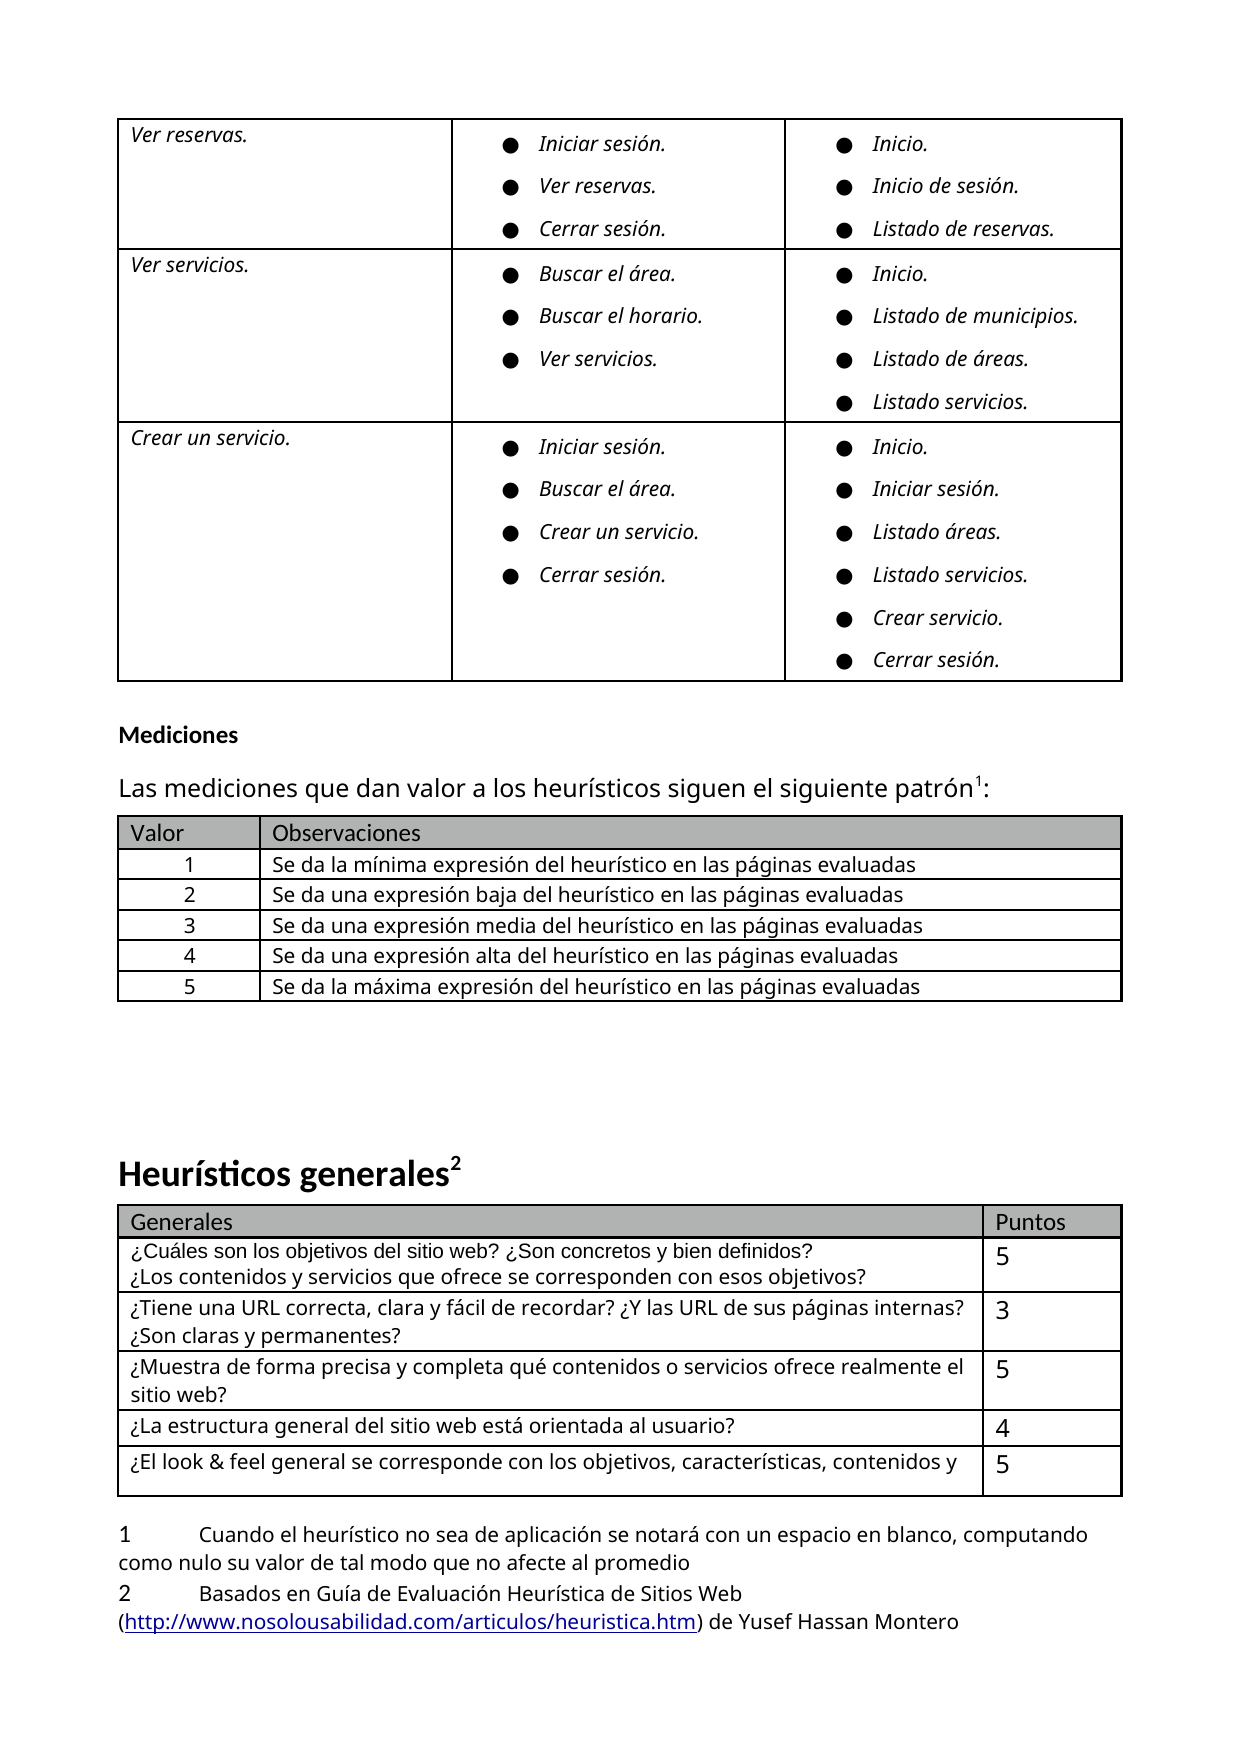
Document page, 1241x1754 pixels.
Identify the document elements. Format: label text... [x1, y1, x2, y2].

table_cell Buscar el área. Buscar el horario. Ver servicios. [453, 250, 784, 421]
table_cell 3 [119, 911, 259, 939]
table_cell ¿Muestra de forma precisa y completa qué contenidos o servicios ofrece realmente el sitio web? [119, 1352, 982, 1409]
table_header Puntos [984, 1206, 1120, 1236]
table_cell Ver reservas. [119, 120, 451, 248]
table_cell 2 [119, 880, 259, 909]
table_cell Se da una expresión baja del heurístico en las páginas evaluadas [261, 880, 1120, 909]
table_cell Se da una expresión media del heurístico en las páginas evaluadas [261, 911, 1120, 939]
table_header Generales [119, 1206, 982, 1236]
table_cell 5 [984, 1239, 1120, 1291]
table_header Observaciones [261, 817, 1120, 848]
table_cell 5 [984, 1447, 1120, 1495]
table_cell 4 [119, 941, 259, 970]
table_cell ¿El look & feel general se corresponde con los objetivos, características, contenidos y [119, 1447, 982, 1495]
subtitle Mediciones [118, 719, 1122, 750]
text Cuando el heurístico no sea de aplicación se notará con un espacio en blanco, computando como nulo su valor de tal modo que no afecte al promedio [118, 1518, 1122, 1577]
table_cell Crear un servicio. [119, 423, 451, 679]
table_cell ¿La estructura general del sitio web está orientada al usuario? [119, 1411, 982, 1445]
table_cell ¿Tiene una URL correcta, clara y fácil de recordar? ¿Y las URL de sus páginas internas? ¿Son claras y permanentes? [119, 1293, 982, 1350]
text Las mediciones que dan valor a los heurísticos siguen el siguiente patrón: [118, 771, 1122, 804]
table_cell Se da la mínima expresión del heurístico en las páginas evaluadas [261, 850, 1120, 878]
table_header Valor [119, 817, 259, 848]
table_cell Ver servicios. [119, 250, 451, 421]
table_cell Inicio. Inicio de sesión. Listado de reservas. [786, 120, 1120, 248]
table_cell Inicio. Listado de municipios. Listado de áreas. Listado servicios. [786, 250, 1120, 421]
text Basados en Guía de Evaluación Heurística de Sitios Web (http://www.nosolousabilidad.com/articulos/heuristica.htm) de Yusef Hassan Montero [118, 1577, 1122, 1636]
subtitle Heurísticos generales [118, 1149, 1122, 1195]
table_cell Inicio. Iniciar sesión. Listado áreas. Listado servicios. Crear servicio. Cerrar sesión. [786, 423, 1120, 679]
table_cell 1 [119, 850, 259, 878]
table_cell Se da una expresión alta del heurístico en las páginas evaluadas [261, 941, 1120, 970]
table_cell Iniciar sesión. Buscar el área. Crear un servicio. Cerrar sesión. [453, 423, 784, 679]
table_cell ¿Cuáles son los objetivos del sitio web? ¿Son concretos y bien deﬁnidos? ¿Los contenidos y servicios que ofrece se corresponden con esos objetivos? [119, 1239, 982, 1291]
table_cell 5 [119, 972, 259, 1000]
table_cell Iniciar sesión. Ver reservas. Cerrar sesión. [453, 120, 784, 248]
table_cell 4 [984, 1411, 1120, 1445]
table_cell 5 [984, 1352, 1120, 1409]
table_cell Se da la máxima expresión del heurístico en las páginas evaluadas [261, 972, 1120, 1000]
table_cell 3 [984, 1293, 1120, 1350]
